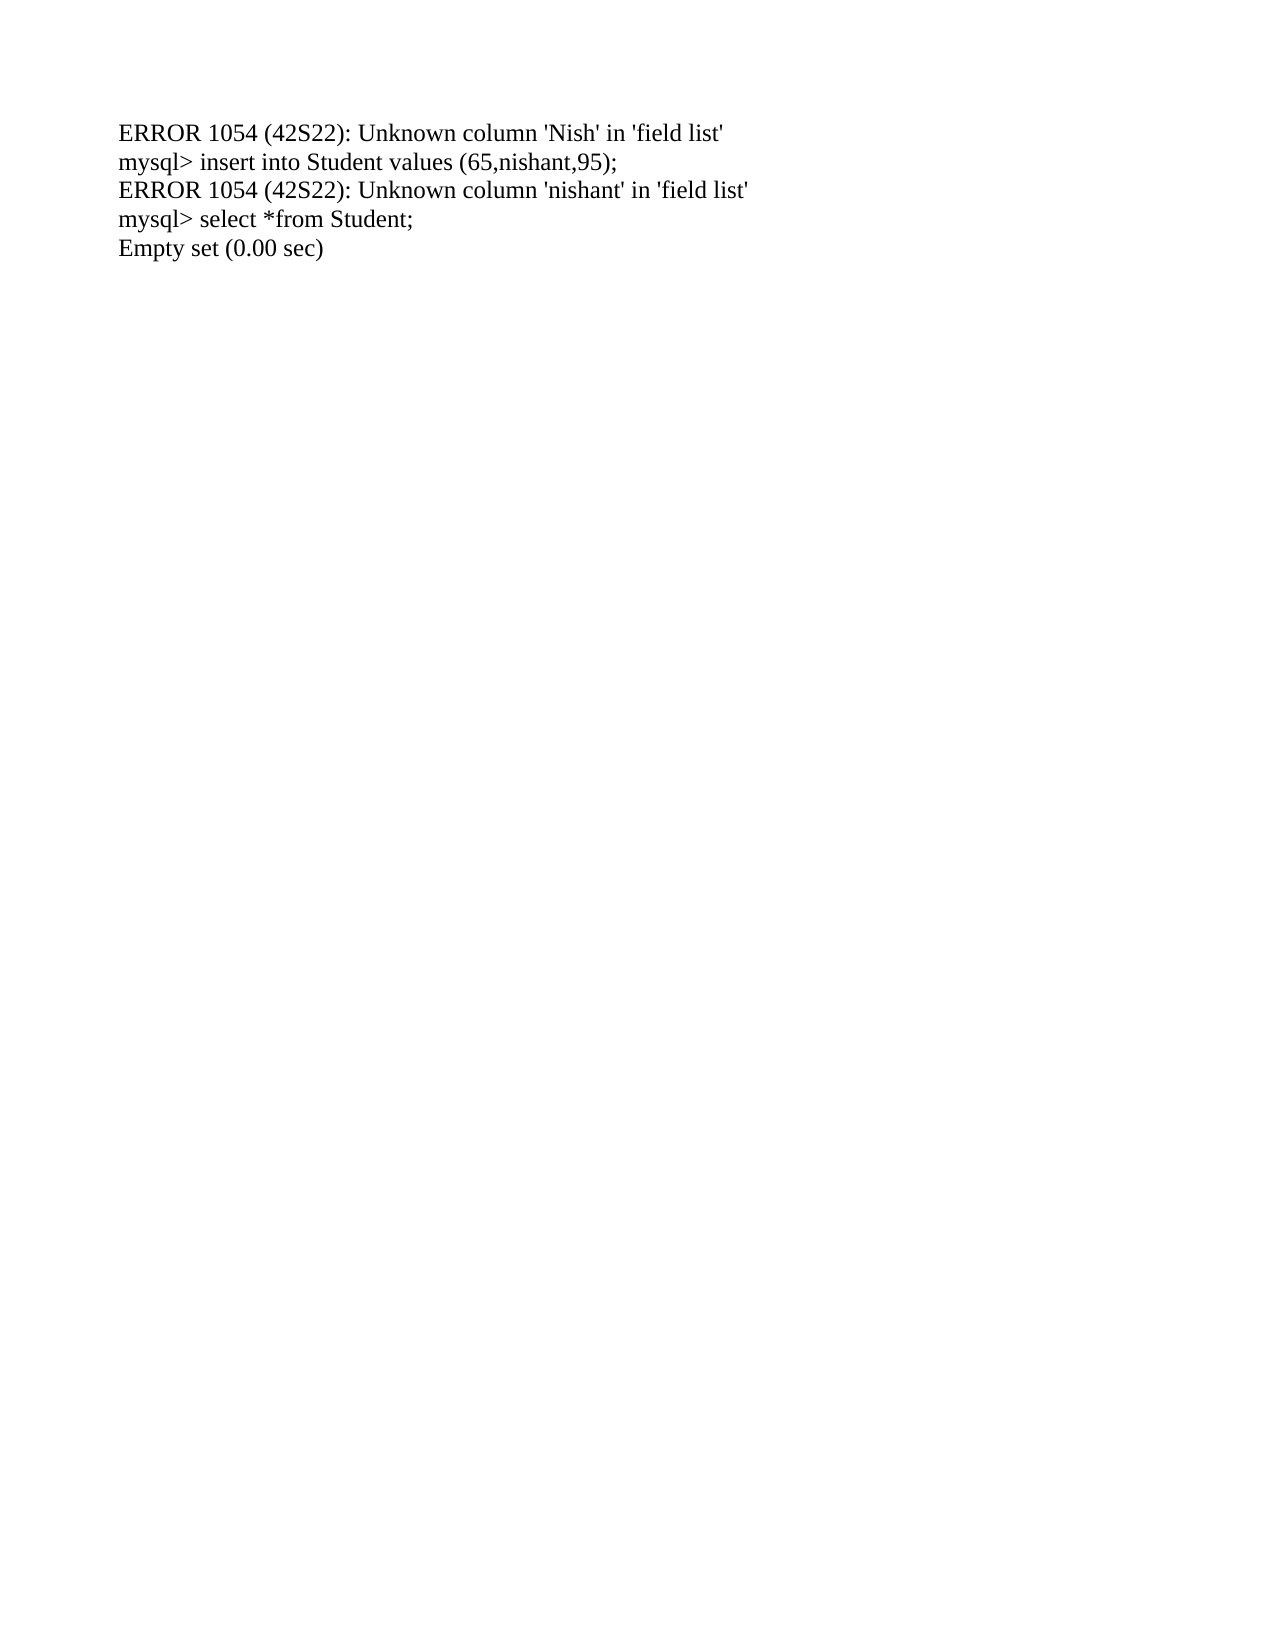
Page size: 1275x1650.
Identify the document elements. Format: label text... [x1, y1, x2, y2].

text mysql> select *from Student; [118, 204, 1157, 233]
text ERROR 1054 (42S22): Unknown column 'Nish' in 'field list' [118, 118, 1157, 147]
text mysql> insert into Student values (65,nishant,95); [118, 147, 1157, 176]
text ERROR 1054 (42S22): Unknown column 'nishant' in 'field list' [118, 176, 1157, 204]
text Empty set (0.00 sec) [118, 233, 1157, 262]
